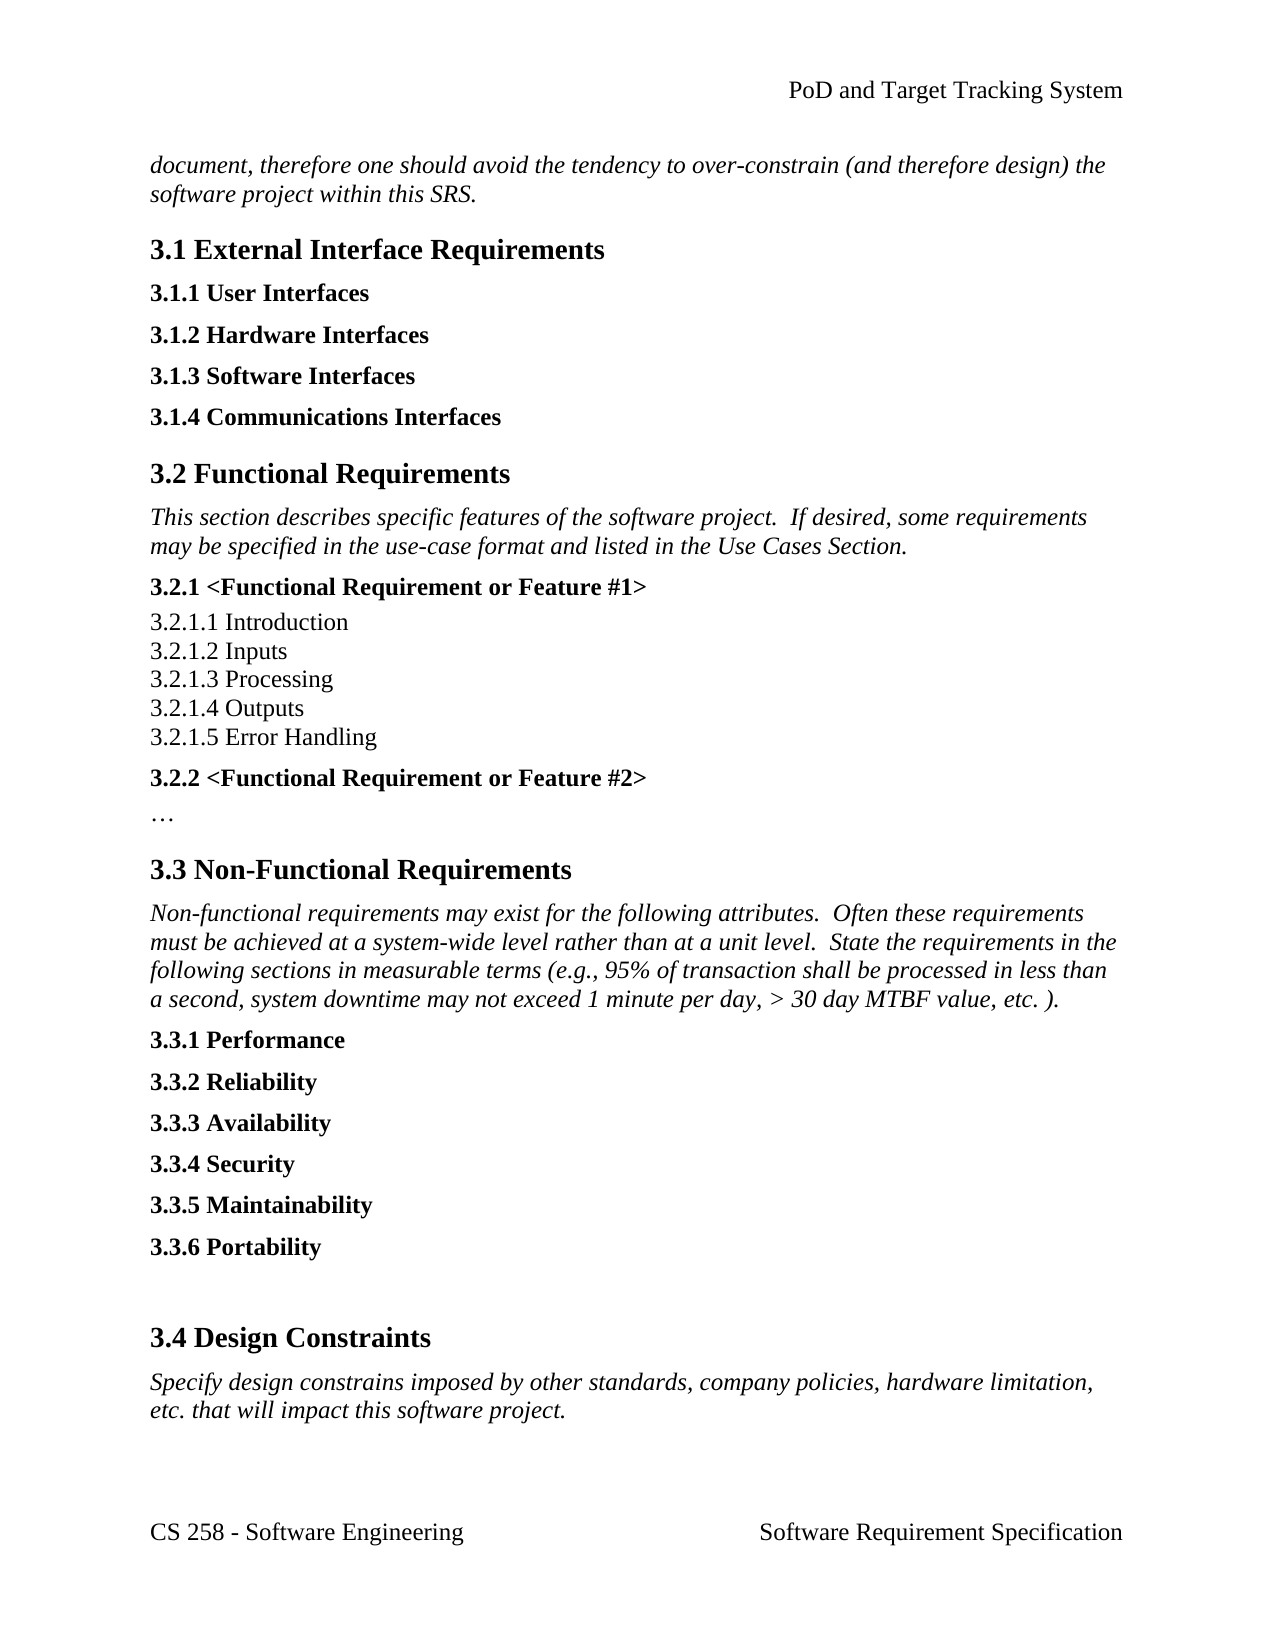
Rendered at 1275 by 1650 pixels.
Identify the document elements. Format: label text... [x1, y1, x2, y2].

text Specify design constrains imposed by other standards, company policies, hardware limitation, etc. that will impact this software project. [150, 1367, 1125, 1424]
subtitle 3.1.3 Software Interfaces [150, 361, 1125, 390]
subtitle 3.2.1 <Functional Requirement or Feature #1> [150, 572, 1125, 601]
text document, therefore one should avoid the tendency to over-constrain (and therefore design) the software project within this SRS. [150, 150, 1125, 207]
subtitle 3.3.6 Portability [150, 1232, 1125, 1261]
subtitle 3.3.4 Security [150, 1149, 1125, 1178]
text … [150, 798, 1125, 827]
subtitle 3.1.1 User Interfaces [150, 278, 1125, 307]
text This section describes specific features of the software project. If desired, some requirements may be specified in the use-case format and listed in the Use Cases Section. [150, 502, 1125, 559]
subtitle 3.4 Design Constraints [150, 1321, 1125, 1354]
text 3.2.1.3 Processing [150, 664, 1125, 693]
subtitle 3.3.2 Reliability [150, 1067, 1125, 1096]
subtitle 3.1.4 Communications Interfaces [150, 402, 1125, 431]
text Non-functional requirements may exist for the following attributes. Often these requirements must be achieved at a system-wide level rather than at a unit level. State the requirements in the following sections in measurable terms (e.g., 95% of transaction shall be processed in less than a second, system downtime may not exceed 1 minute per day, > 30 day MTBF value, etc. ). [150, 898, 1125, 1013]
text 3.2.1.4 Outputs [150, 693, 1125, 722]
subtitle 3.3.1 Performance [150, 1026, 1125, 1054]
subtitle 3.2 Functional Requirements [150, 456, 1125, 489]
subtitle 3.3.3 Availability [150, 1108, 1125, 1137]
text 3.2.1.5 Error Handling [150, 722, 1125, 751]
subtitle 3.1.2 Hardware Interfaces [150, 320, 1125, 348]
subtitle 3.2.2 <Functional Requirement or Feature #2> [150, 763, 1125, 792]
text 3.2.1.1 Introduction [150, 607, 1125, 636]
subtitle 3.1 External Interface Requirements [150, 232, 1125, 266]
subtitle 3.3.5 Maintainability [150, 1191, 1125, 1219]
subtitle 3.3 Non-Functional Requirements [150, 852, 1125, 886]
text 3.2.1.2 Inputs [150, 636, 1125, 664]
